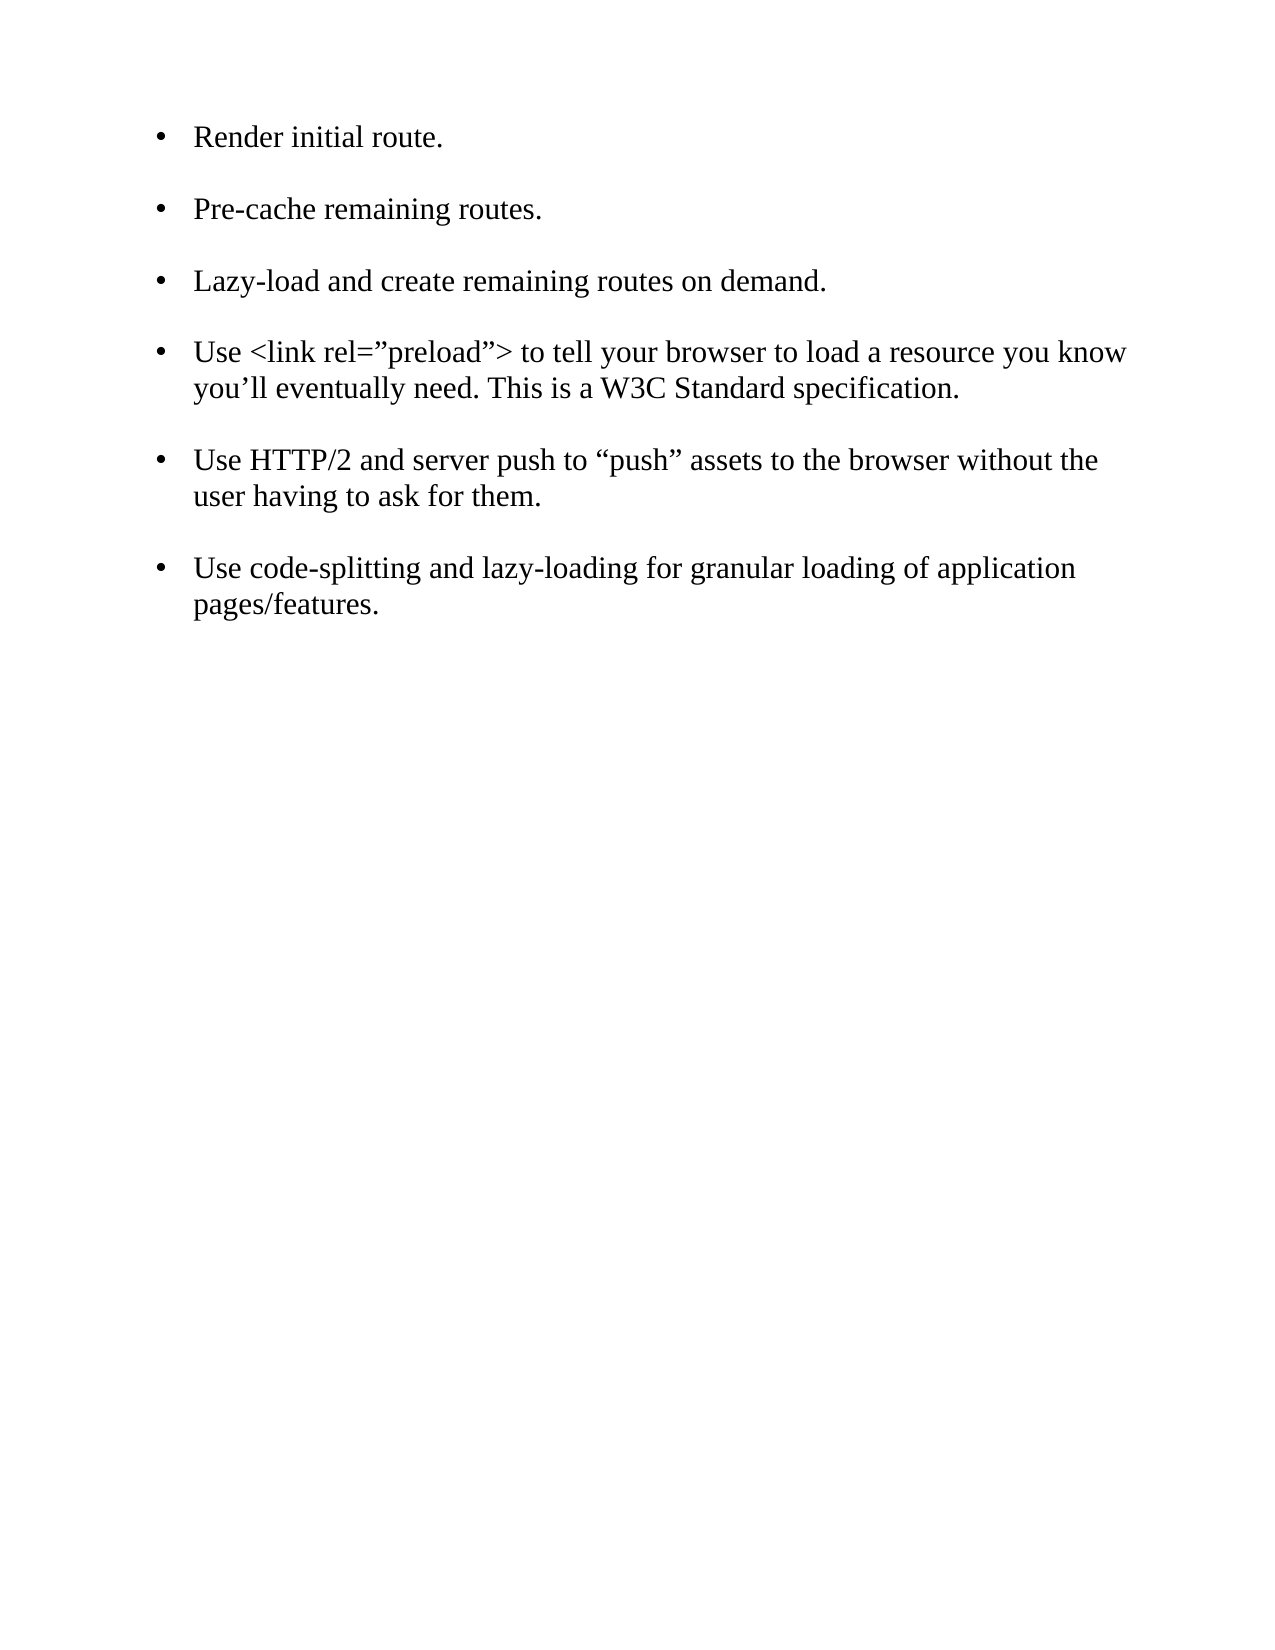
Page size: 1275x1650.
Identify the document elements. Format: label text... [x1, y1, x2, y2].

list Render initial route. [156, 118, 1157, 154]
list Use code-splitting and lazy-loading for granular loading of application pages/features. [156, 549, 1157, 621]
list Use HTTP/2 and server push to “push” assets to the browser without the user having to ask for them. [156, 442, 1157, 513]
list Use <link rel=”preload”> to tell your browser to load a resource you know you’ll eventually need. This is a W3C Standard specification. [156, 334, 1157, 406]
list Pre-cache remaining routes. [156, 190, 1157, 226]
list Lazy-load and create remaining routes on demand. [156, 262, 1157, 298]
